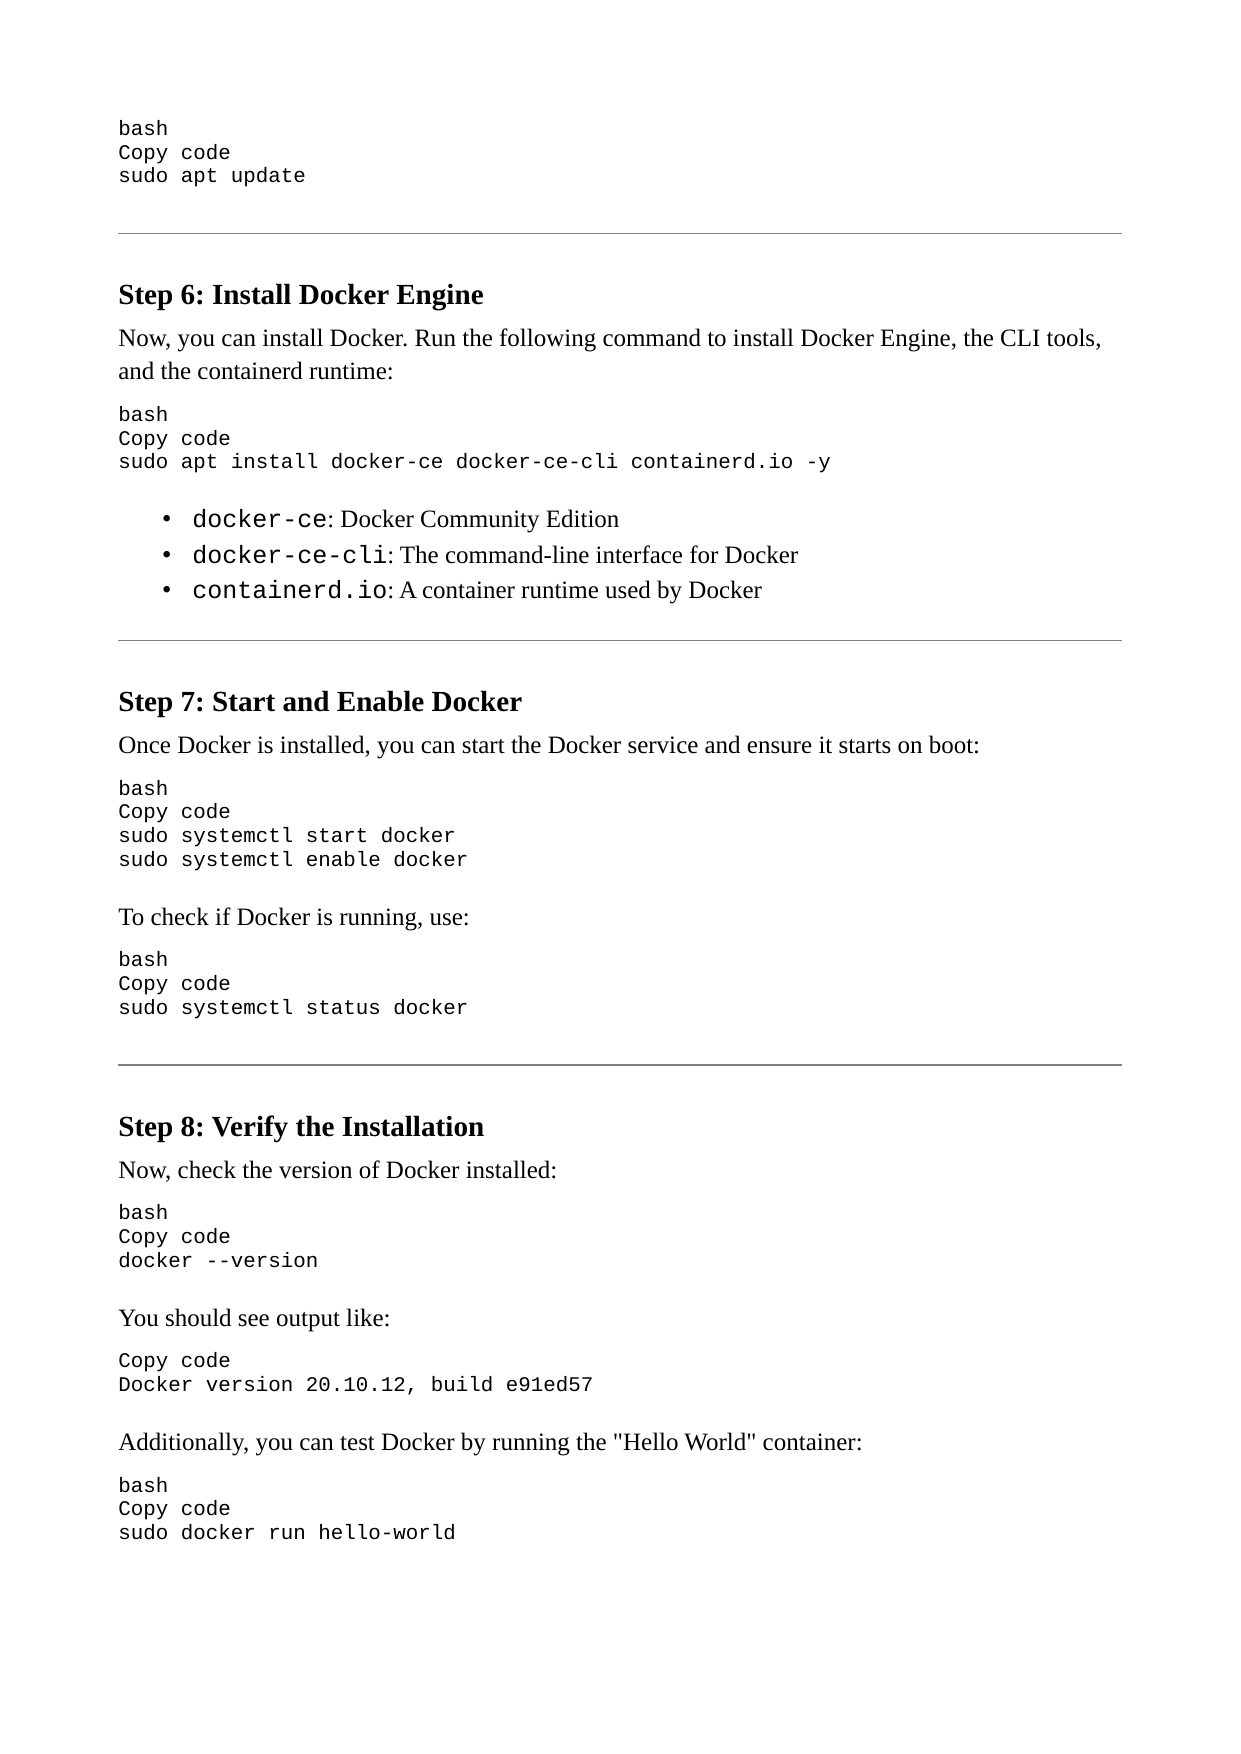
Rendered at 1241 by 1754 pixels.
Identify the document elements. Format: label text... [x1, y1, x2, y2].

list docker-ce-cli: The command-line interface for Docker [162, 540, 1122, 571]
text Copy code [118, 973, 1122, 997]
text Copy code [118, 1498, 1122, 1522]
text sudo docker run hello-world [118, 1522, 1122, 1546]
text bash [118, 118, 1122, 142]
subtitle Step 7: Start and Enable Docker [118, 684, 1122, 718]
list docker-ce: Docker Community Edition [162, 504, 1122, 535]
text sudo systemctl status docker [118, 997, 1122, 1020]
text bash [118, 778, 1122, 801]
subtitle Step 8: Verify the Installation [118, 1109, 1122, 1142]
text bash [118, 1475, 1122, 1498]
text To check if Docker is running, use: [118, 902, 1122, 931]
text You should see output like: [118, 1303, 1122, 1332]
text Now, check the version of Docker installed: [118, 1155, 1122, 1183]
text bash [118, 949, 1122, 973]
text Copy code [118, 428, 1122, 451]
text sudo apt update [118, 165, 1122, 189]
list containerd.io: A container runtime used by Docker [162, 575, 1122, 606]
text bash [118, 404, 1122, 428]
subtitle Step 6: Install Docker Engine [118, 277, 1122, 311]
text Additionally, you can test Docker by running the "Hello World" container: [118, 1427, 1122, 1456]
text Copy code [118, 1350, 1122, 1374]
text Docker version 20.10.12, build e91ed57 [118, 1374, 1122, 1398]
text sudo systemctl start docker [118, 825, 1122, 849]
text Once Docker is installed, you can start the Docker service and ensure it starts on boot: [118, 730, 1122, 759]
text Now, you can install Docker. Run the following command to install Docker Engine, the CLI tools, and the containerd runtime: [118, 323, 1122, 385]
text Copy code [118, 1226, 1122, 1250]
text sudo apt install docker-ce docker-ce-cli containerd.io -y [118, 451, 1122, 475]
text Copy code [118, 801, 1122, 825]
text bash [118, 1202, 1122, 1226]
text sudo systemctl enable docker [118, 849, 1122, 872]
text docker --version [118, 1250, 1122, 1273]
text Copy code [118, 142, 1122, 165]
